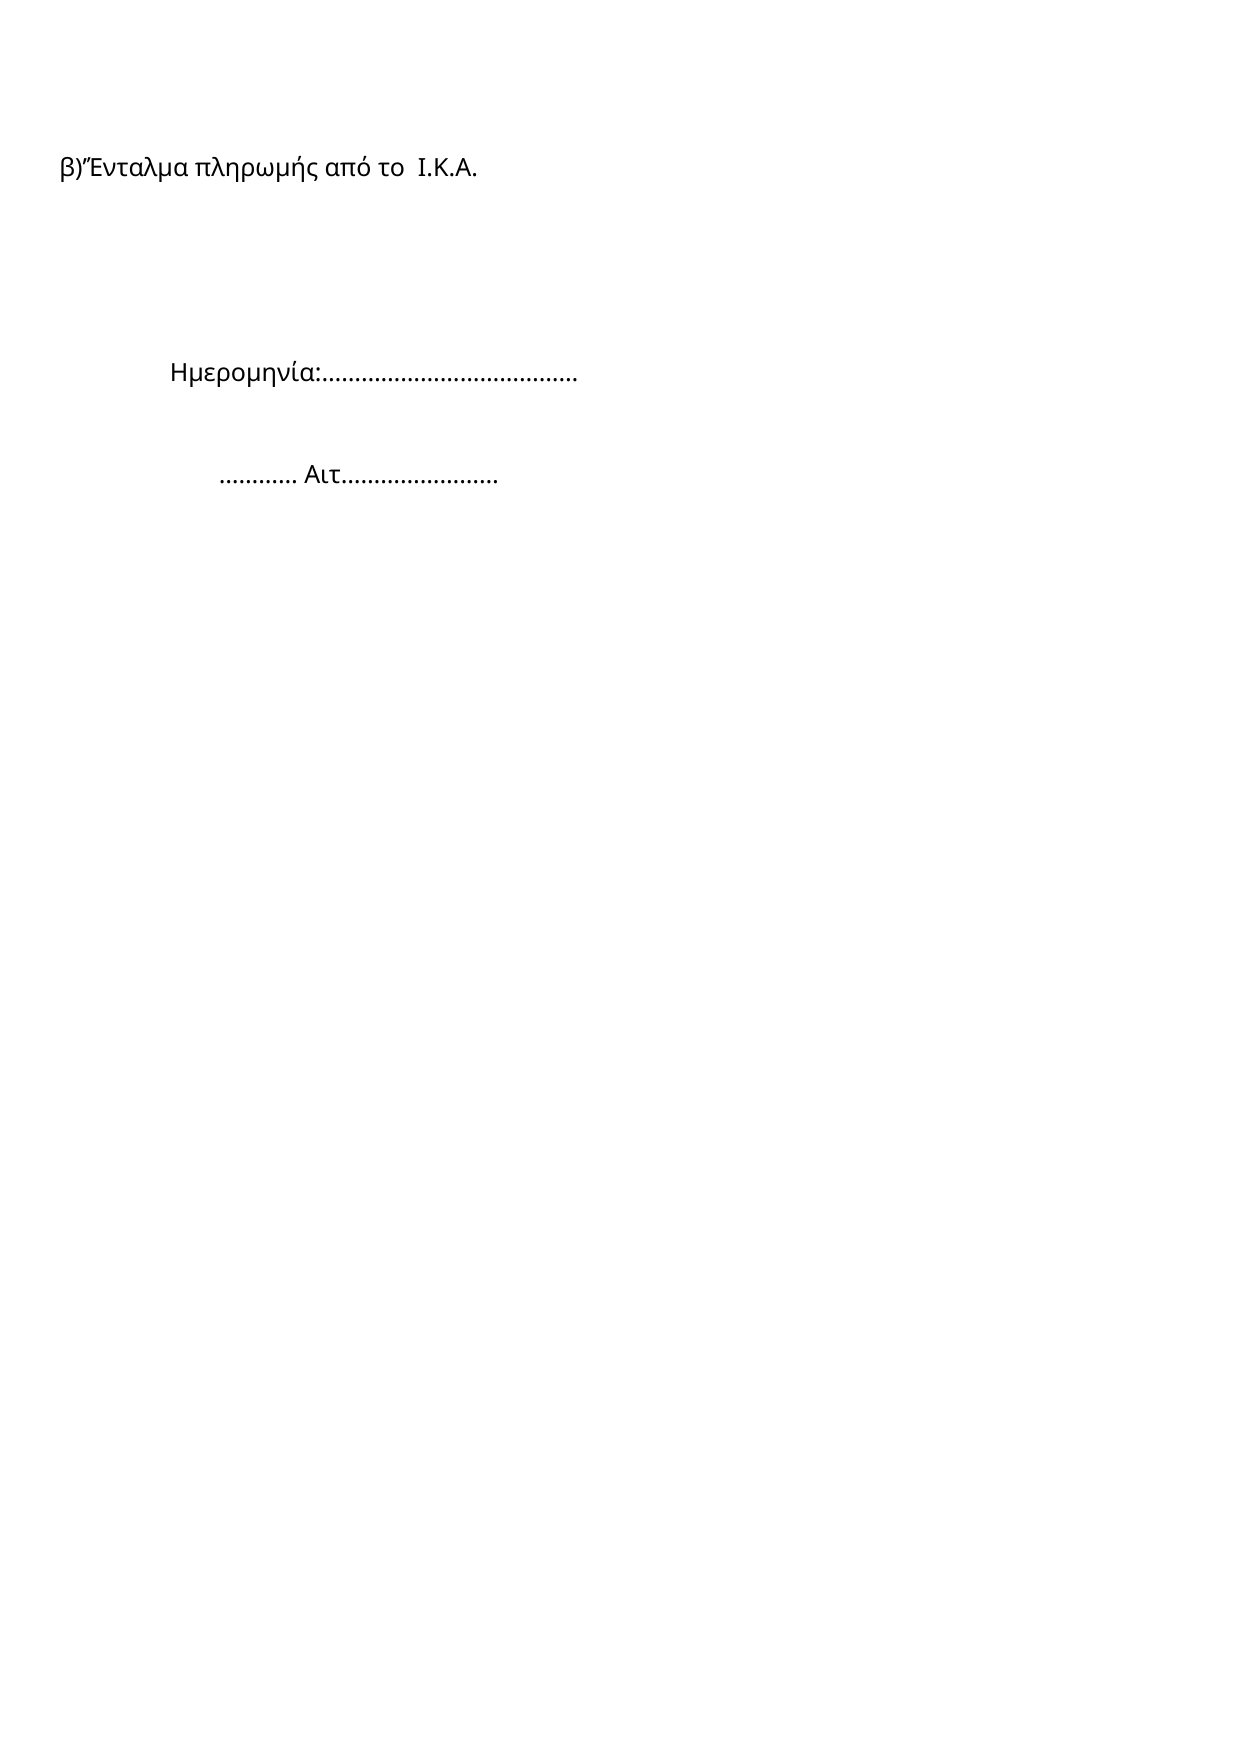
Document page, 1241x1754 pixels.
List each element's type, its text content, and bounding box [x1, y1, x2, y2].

text Ημερομηνία:………………………………… [59, 354, 583, 388]
text ………… Αιτ…………………… [59, 457, 583, 491]
text β)’Ένταλμα πληρωμής από το Ι.Κ.Α. [59, 150, 583, 184]
